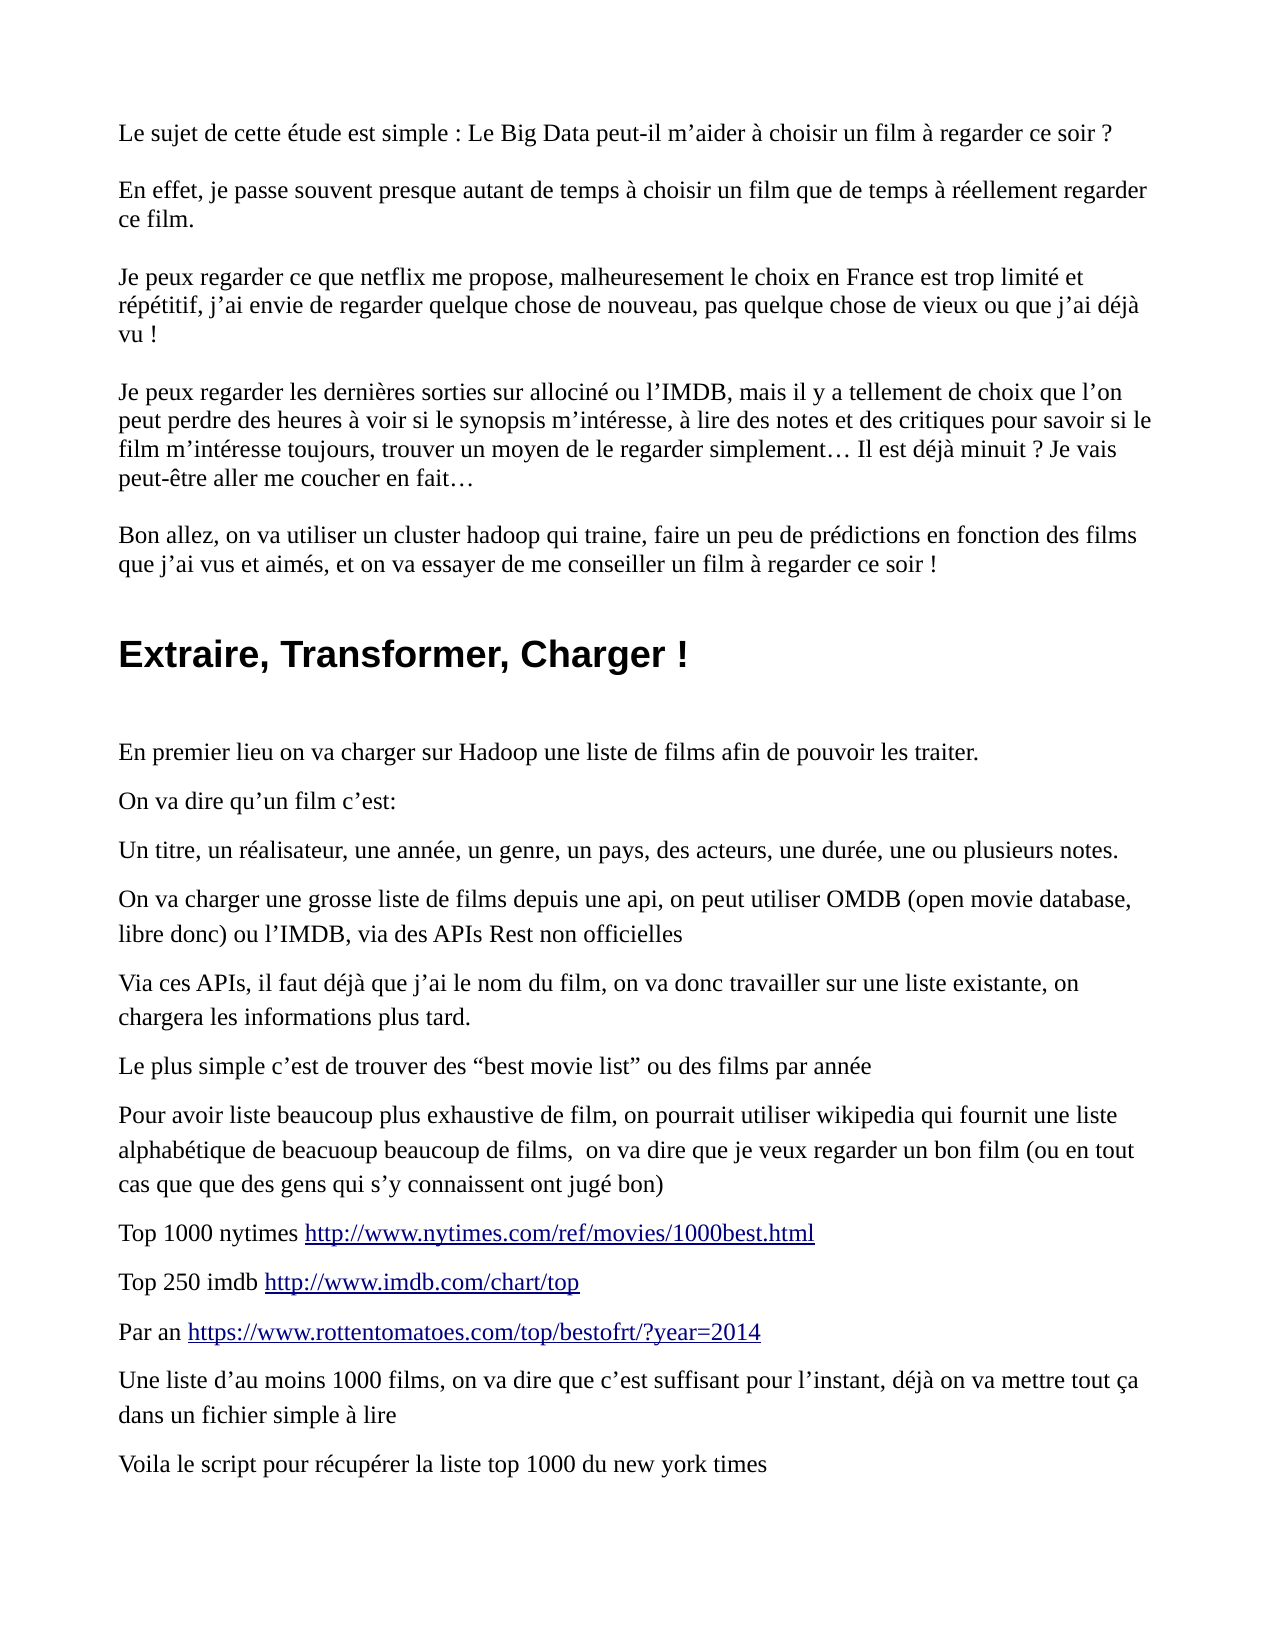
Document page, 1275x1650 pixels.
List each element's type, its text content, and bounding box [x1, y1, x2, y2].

text Je peux regarder ce que netflix me propose, malheuresement le choix en France est trop limité et répétitif, j’ai envie de regarder quelque chose de nouveau, pas quelque chose de vieux ou que j’ai déjà vu ! [118, 262, 1157, 348]
text Via ces APIs, il faut déjà que j’ai le nom du film, on va donc travailler sur une liste existante, on chargera les informations plus tard. [118, 968, 1157, 1031]
text Pour avoir liste beaucoup plus exhaustive de film, on pourrait utiliser wikipedia qui fournit une liste alphabétique de beacuoup beaucoup de films, on va dire que je veux regarder un bon film (ou en tout cas que que des gens qui s’y connaissent ont jugé bon) [118, 1100, 1157, 1198]
text Par an https://www.rottentomatoes.com/top/bestofrt/?year=2014 [118, 1317, 1157, 1345]
text Voila le script pour récupérer la liste top 1000 du new york times [118, 1449, 1157, 1478]
text En effet, je passe souvent presque autant de temps à choisir un film que de temps à réellement regarder ce film. [118, 176, 1157, 233]
text On va charger une grosse liste de films depuis une api, on peut utiliser OMDB (open movie database, libre donc) ou l’IMDB, via des APIs Rest non officielles [118, 884, 1157, 947]
text Top 1000 nytimes http://www.nytimes.com/ref/movies/1000best.html [118, 1218, 1157, 1247]
text On va dire qu’un film c’est: [118, 786, 1157, 815]
text Le plus simple c’est de trouver des “best movie list” ou des films par année [118, 1051, 1157, 1080]
text En premier lieu on va charger sur Hadoop une liste de films afin de pouvoir les traiter. [118, 737, 1157, 766]
text Bon allez, on va utiliser un cluster hadoop qui traine, faire un peu de prédictions en fonction des films que j’ai vus et aimés, et on va essayer de me conseiller un film à regarder ce soir ! [118, 521, 1157, 578]
subtitle Extraire, Transformer, Charger ! [118, 632, 1157, 676]
text Top 250 imdb http://www.imdb.com/chart/top [118, 1267, 1157, 1296]
text Le sujet de cette étude est simple : Le Big Data peut-il m’aider à choisir un film à regarder ce soir ? [118, 118, 1157, 147]
text Une liste d’au moins 1000 films, on va dire que c’est suffisant pour l’instant, déjà on va mettre tout ça dans un fichier simple à lire [118, 1366, 1157, 1429]
text Un titre, un réalisateur, une année, un genre, un pays, des acteurs, une durée, une ou plusieurs notes. [118, 835, 1157, 864]
text Je peux regarder les dernières sorties sur allociné ou l’IMDB, mais il y a tellement de choix que l’on peut perdre des heures à voir si le synopsis m’intéresse, à lire des notes et des critiques pour savoir si le film m’intéresse toujours, trouver un moyen de le regarder simplement… Il est déjà minuit ? Je vais peut-être aller me coucher en fait… [118, 377, 1157, 492]
